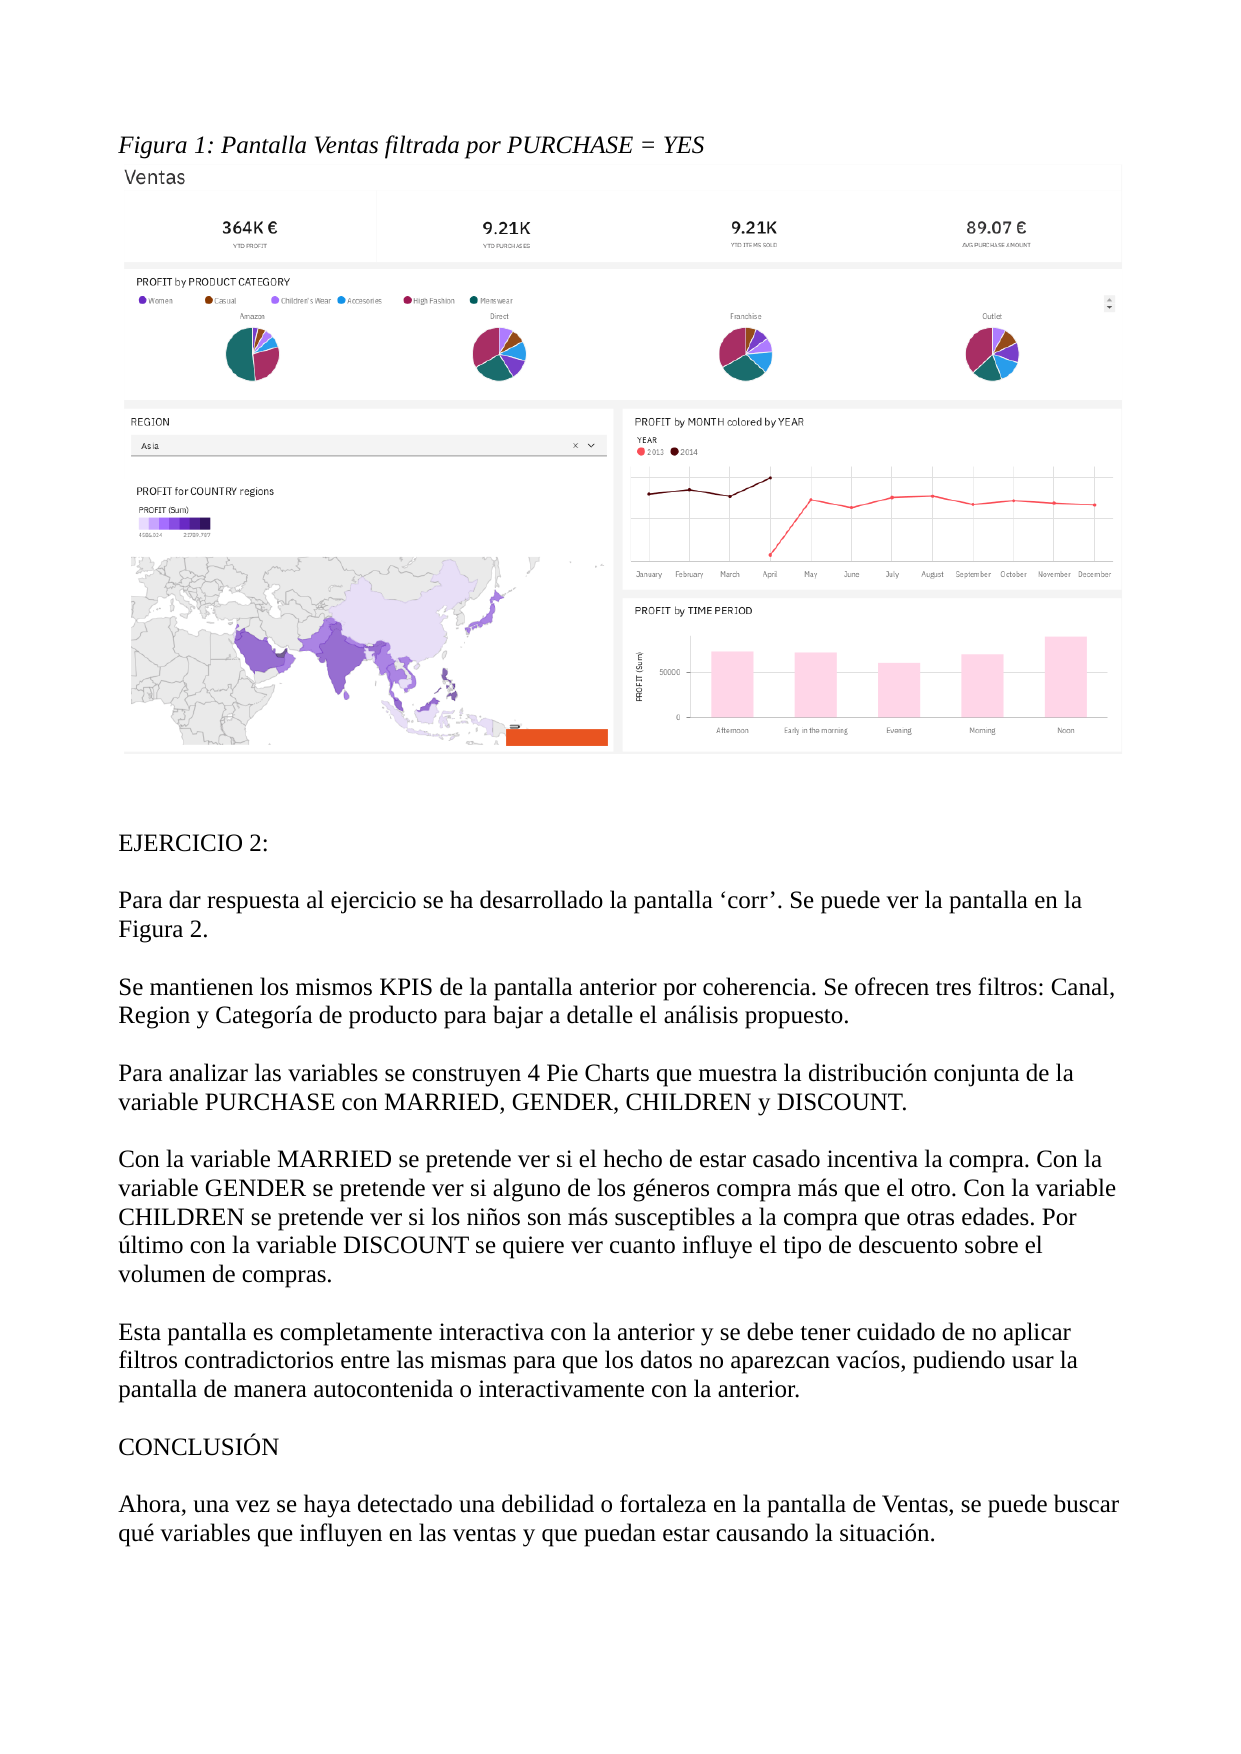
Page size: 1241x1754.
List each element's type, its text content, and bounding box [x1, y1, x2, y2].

text Esta pantalla es completamente interactiva con la anterior y se debe tener cuidado de no aplicar filtros contradictorios entre las mismas para que los datos no aparezcan vacíos, pudiendo usar la pantalla de manera autocontenida o interactivamente con la anterior. [118, 1317, 1122, 1403]
text CONCLUSIÓN [118, 1432, 1122, 1460]
text Para analizar las variables se construyen 4 Pie Charts que muestra la distribución conjunta de la variable PURCHASE con MARRIED, GENDER, CHILDREN y DISCOUNT. [118, 1058, 1122, 1115]
text EJERCICIO 2: [118, 828, 1122, 857]
text Figura 1: Pantalla Ventas filtrada por PURCHASE = YES [118, 131, 1122, 159]
text Se mantienen los mismos KPIS de la pantalla anterior por coherencia. Se ofrecen tres filtros: Canal, Region y Categoría de producto para bajar a detalle el análisis propuesto. [118, 972, 1122, 1029]
text Ahora, una vez se haya detectado una debilidad o fortaleza en la pantalla de Ventas, se puede buscar qué variables que influyen en las ventas y que puedan estar causando la situación. [118, 1489, 1122, 1547]
text Para dar respuesta al ejercicio se ha desarrollado la pantalla ‘corr’. Se puede ver la pantalla en la Figura 2. [118, 885, 1122, 943]
text Con la variable MARRIED se pretende ver si el hecho de estar casado incentiva la compra. Con la variable GENDER se pretende ver si alguno de los géneros compra más que el otro. Con la variable CHILDREN se pretende ver si los niños son más susceptibles a la compra que otras edades. Por último con la variable DISCOUNT se quiere ver cuanto influye el tipo de descuento sobre el volumen de compras. [118, 1144, 1122, 1288]
picture [118, 159, 1123, 754]
